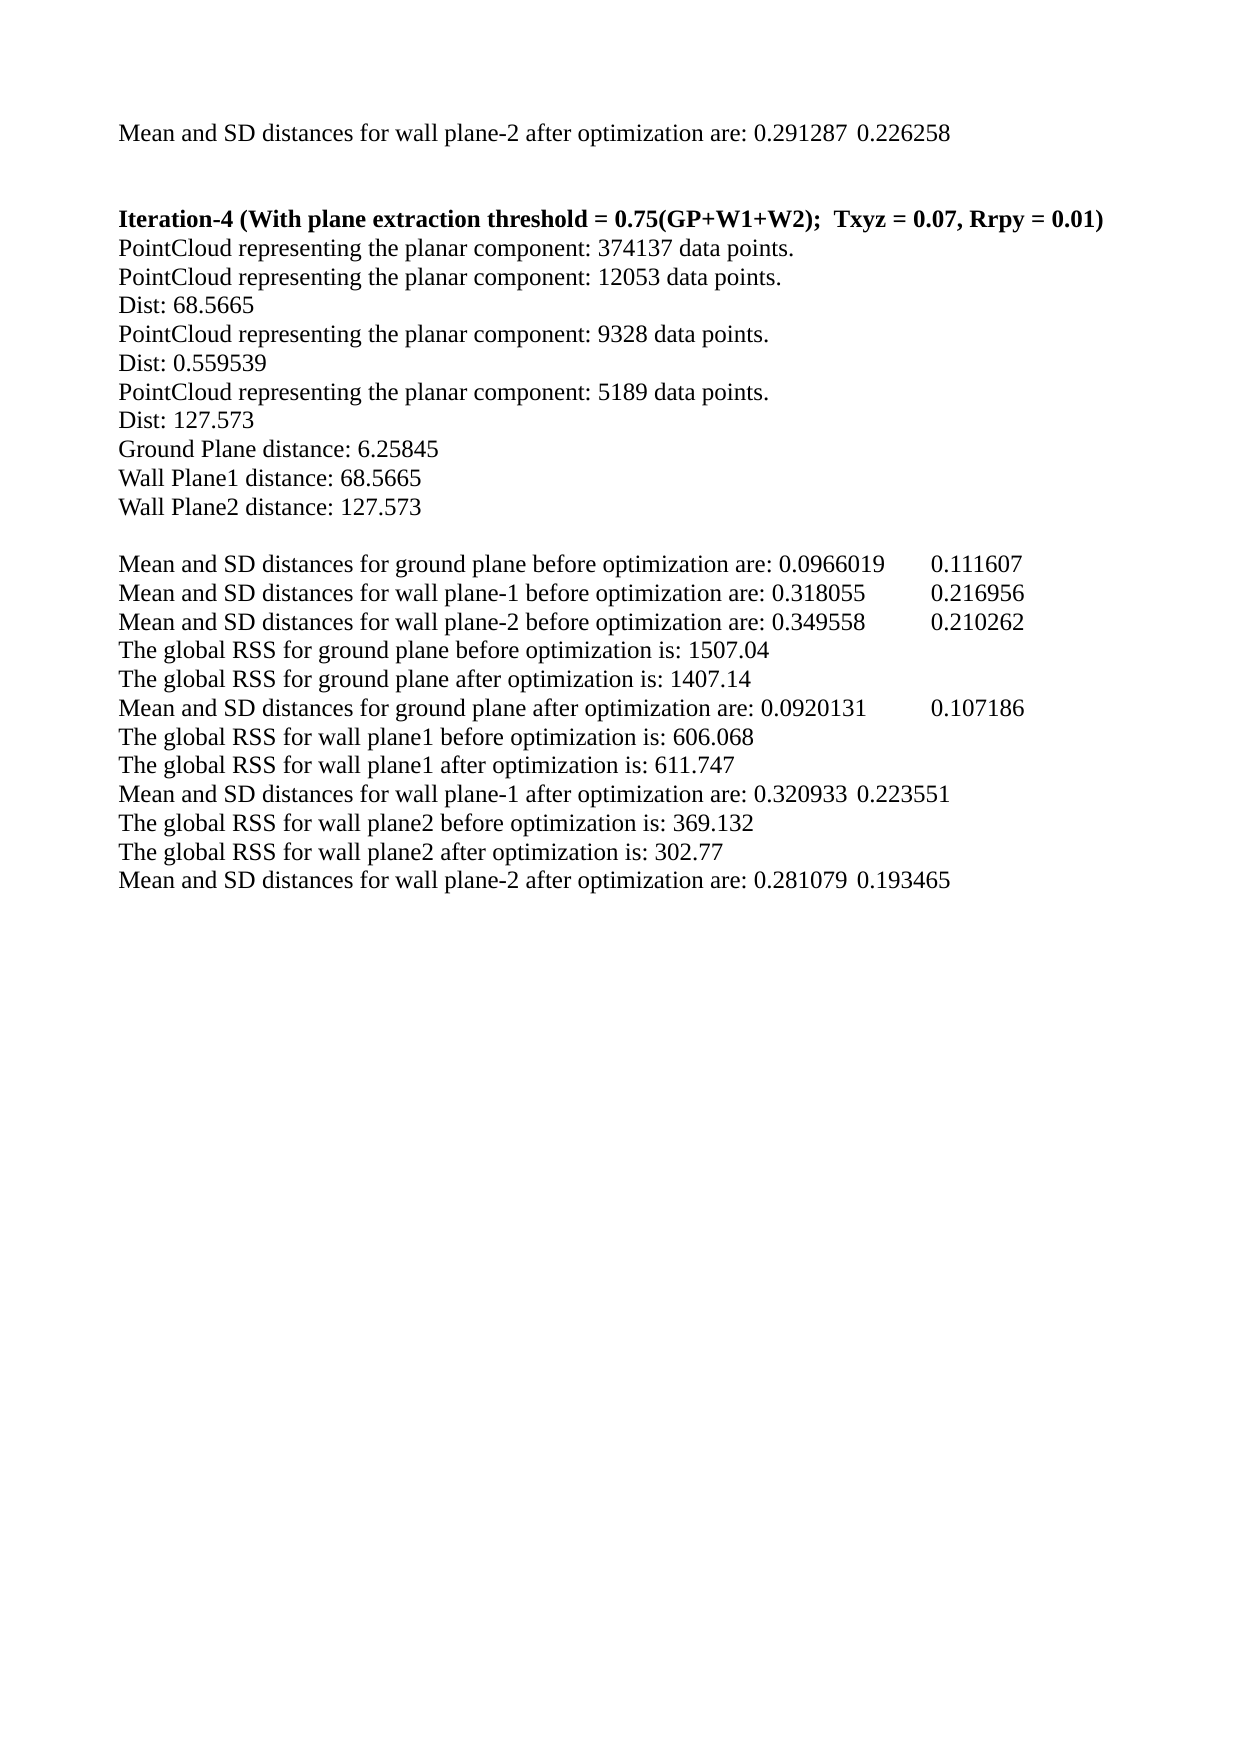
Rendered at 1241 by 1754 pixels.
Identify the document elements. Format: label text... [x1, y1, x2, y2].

text Mean and SD distances for wall plane-2 before optimization are: 0.349558 0.210262 [118, 607, 1122, 636]
text Iteration-4 (With plane extraction threshold = 0.75(GP+W1+W2); Txyz = 0.07, Rrpy = 0.01) [118, 204, 1122, 233]
text PointCloud representing the planar component: 5189 data points. [118, 377, 1122, 406]
text PointCloud representing the planar component: 9328 data points. [118, 319, 1122, 348]
text Wall Plane1 distance: 68.5665 [118, 463, 1122, 492]
text PointCloud representing the planar component: 374137 data points. [118, 233, 1122, 262]
text Ground Plane distance: 6.25845 [118, 434, 1122, 463]
text Dist: 0.559539 [118, 348, 1122, 377]
text The global RSS for wall plane1 after optimization is: 611.747 [118, 751, 1122, 779]
text Dist: 68.5665 [118, 291, 1122, 319]
text The global RSS for ground plane before optimization is: 1507.04 [118, 636, 1122, 664]
text Mean and SD distances for wall plane-2 after optimization are: 0.291287 0.226258 [118, 118, 1122, 147]
text Mean and SD distances for wall plane-2 after optimization are: 0.281079 0.193465 [118, 866, 1122, 894]
text Mean and SD distances for wall plane-1 before optimization are: 0.318055 0.216956 [118, 578, 1122, 607]
text PointCloud representing the planar component: 12053 data points. [118, 262, 1122, 291]
text Mean and SD distances for ground plane after optimization are: 0.0920131 0.107186 [118, 693, 1122, 722]
text The global RSS for wall plane2 before optimization is: 369.132 [118, 808, 1122, 837]
text The global RSS for wall plane2 after optimization is: 302.77 [118, 837, 1122, 866]
text Mean and SD distances for wall plane-1 after optimization are: 0.320933 0.223551 [118, 779, 1122, 808]
text Mean and SD distances for ground plane before optimization are: 0.0966019 0.111607 [118, 549, 1122, 578]
text The global RSS for wall plane1 before optimization is: 606.068 [118, 722, 1122, 751]
text Dist: 127.573 [118, 406, 1122, 434]
text The global RSS for ground plane after optimization is: 1407.14 [118, 664, 1122, 693]
text Wall Plane2 distance: 127.573 [118, 492, 1122, 521]
